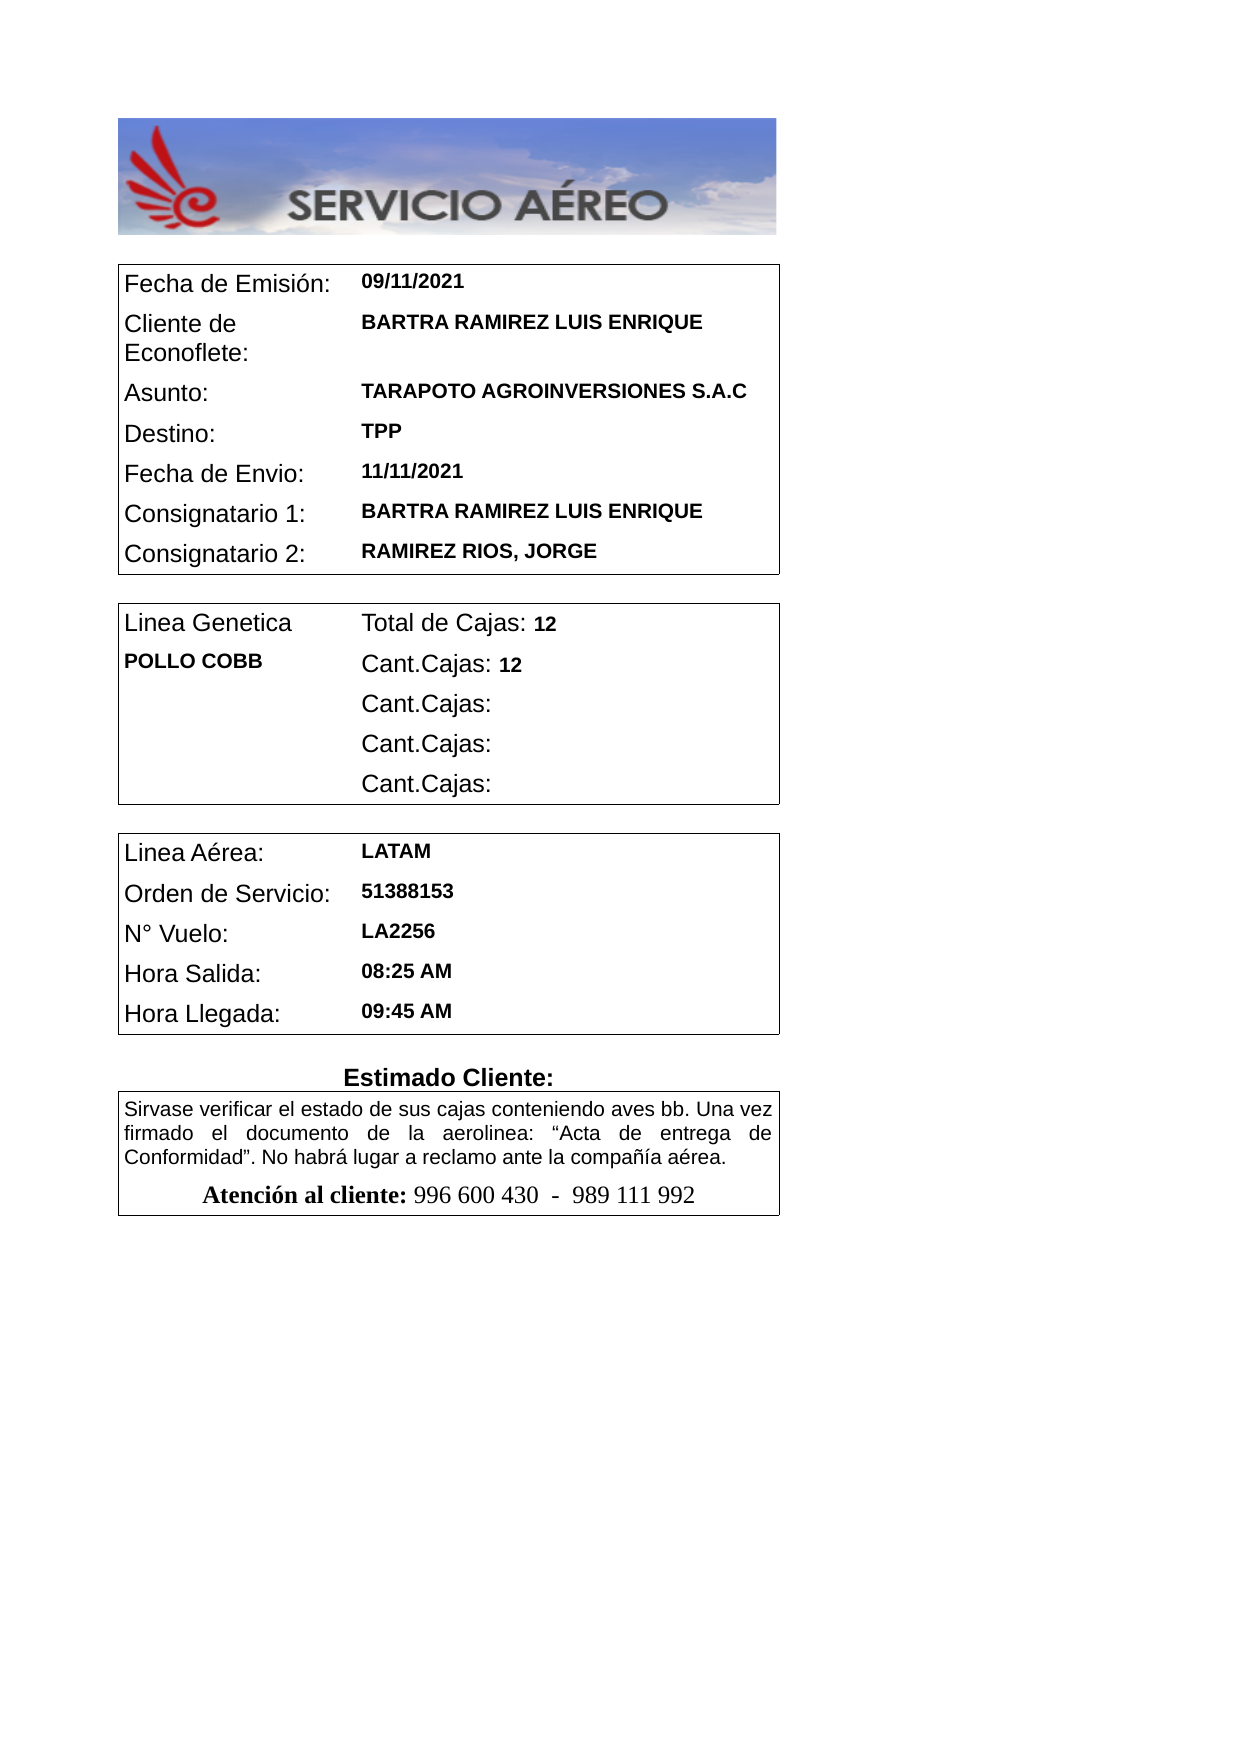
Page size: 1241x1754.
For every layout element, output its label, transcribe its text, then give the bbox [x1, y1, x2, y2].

table_cell RAMIREZ RIOS, JORGE [356, 534, 779, 574]
table_cell Hora Salida: [119, 953, 356, 993]
table_cell [119, 723, 356, 763]
table_cell [356, 805, 779, 833]
table_cell Cant.Cajas: [356, 764, 779, 804]
table_cell [119, 683, 356, 723]
table_cell [118, 575, 356, 603]
picture [118, 118, 777, 235]
table_cell Linea Genetica [119, 604, 356, 643]
table_cell TARAPOTO AGROINVERSIONES S.A.C [356, 373, 779, 413]
table_cell [356, 575, 779, 603]
table_cell [118, 805, 356, 833]
table_cell N° Vuelo: [119, 913, 356, 953]
table_cell 51388153 [356, 873, 779, 913]
table_cell Hora Llegada: [119, 994, 356, 1034]
table_cell Consignatario 1: [119, 493, 356, 533]
table_cell 09:45 AM [356, 994, 779, 1034]
table_cell Total de Cajas: 12 [356, 604, 779, 643]
table_cell Fecha de Envio: [119, 453, 356, 493]
table_cell 08:25 AM [356, 953, 779, 993]
table_cell BARTRA RAMIREZ LUIS ENRIQUE [356, 304, 779, 373]
table_cell Orden de Servicio: [119, 873, 356, 913]
table_cell TPP [356, 413, 779, 453]
table_cell [119, 764, 356, 804]
table_cell Destino: [119, 413, 356, 453]
table_cell Linea Aérea: [119, 834, 356, 873]
table_cell Consignatario 2: [119, 534, 356, 574]
table_cell BARTRA RAMIREZ LUIS ENRIQUE [356, 493, 779, 533]
table_cell Sirvase verificar el estado de sus cajas conteniendo aves bb. Una vez firmado el documento de la aerolinea: “Acta de entrega de Conformidad”. No habrá lugar a reclamo ante la compañía aérea. [119, 1092, 779, 1175]
table_cell 11/11/2021 [356, 453, 779, 493]
table_cell Cant.Cajas: 12 [356, 643, 779, 683]
table_cell Cant.Cajas: [356, 723, 779, 763]
table_cell POLLO COBB [119, 643, 356, 683]
table_cell Asunto: [119, 373, 356, 413]
table_cell Cliente de Econoflete: [119, 304, 356, 373]
table_cell LA2256 [356, 913, 779, 953]
table_header Fecha de Emisión: [119, 265, 356, 304]
table_header 09/11/2021 [356, 265, 779, 304]
table_cell Estimado Cliente: [118, 1035, 779, 1091]
table_cell LATAM [356, 834, 779, 873]
table_cell Atención al cliente: 996 600 430 - 989 111 992 [119, 1175, 779, 1215]
table_cell Cant.Cajas: [356, 683, 779, 723]
